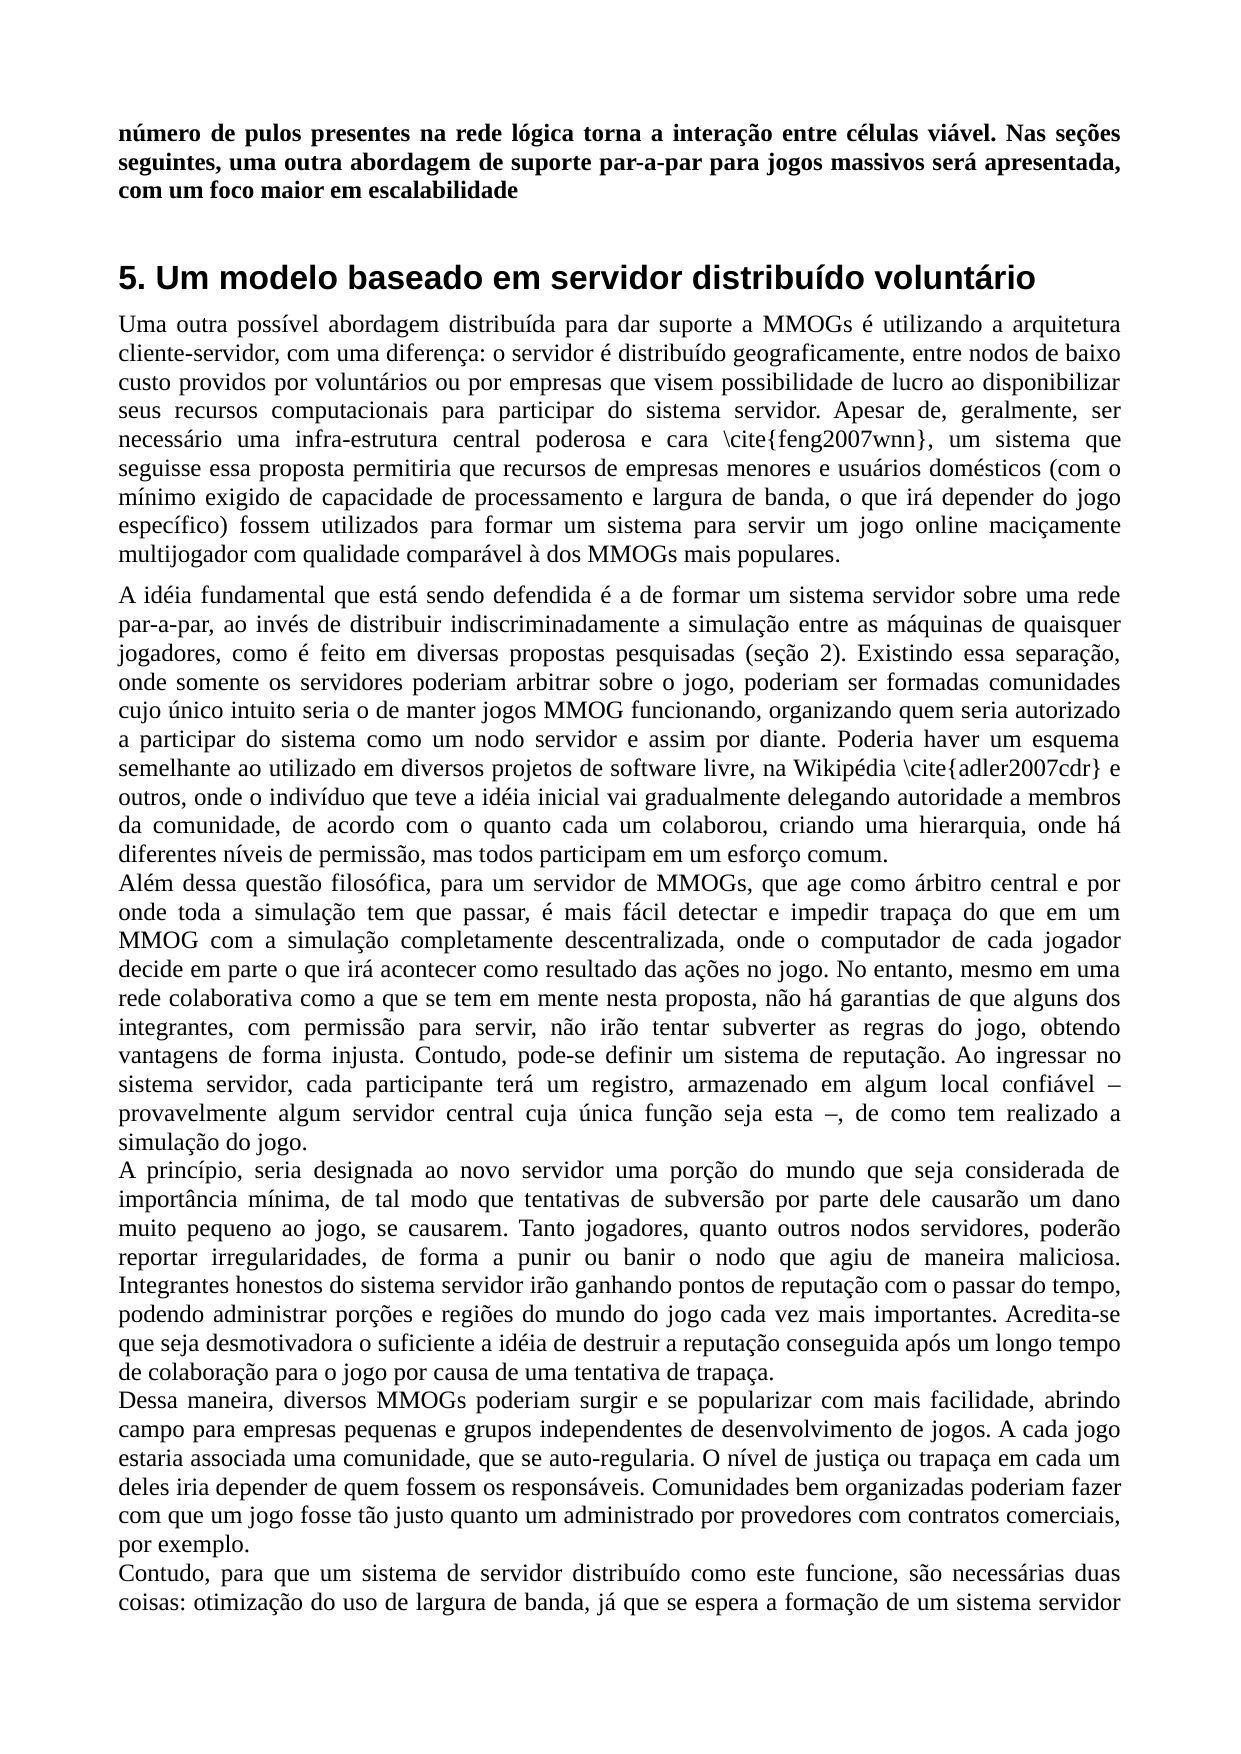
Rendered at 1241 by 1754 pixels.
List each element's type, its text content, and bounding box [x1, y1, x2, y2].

text Além dessa questão filosófica, para um servidor de MMOGs, que age como árbitro central e por onde toda a simulação tem que passar, é mais fácil detectar e impedir trapaça do que em um MMOG com a simulação completamente descentralizada, onde o computador de cada jogador decide em parte o que irá acontecer como resultado das ações no jogo. No entanto, mesmo em uma rede colaborativa como a que se tem em mente nesta proposta, não há garantias de que alguns dos integrantes, com permissão para servir, não irão tentar subverter as regras do jogo, obtendo vantagens de forma injusta. Contudo, pode-se definir um sistema de reputação. Ao ingressar no sistema servidor, cada participante terá um registro, armazenado em algum local confiável – provavelmente algum servidor central cuja única função seja esta –, de como tem realizado a simulação do jogo. [118, 868, 1122, 1156]
text A princípio, seria designada ao novo servidor uma porção do mundo que seja considerada de importância mínima, de tal modo que tentativas de subversão por parte dele causarão um dano muito pequeno ao jogo, se causarem. Tanto jogadores, quanto outros nodos servidores, poderão reportar irregularidades, de forma a punir ou banir o nodo que agiu de maneira maliciosa. Integrantes honestos do sistema servidor irão ganhando pontos de reputação com o passar do tempo, podendo administrar porções e regiões do mundo do jogo cada vez mais importantes. Acredita-se que seja desmotivadora o suficiente a idéia de destruir a reputação conseguida após um longo tempo de colaboração para o jogo por causa de uma tentativa de trapaça. [118, 1156, 1122, 1386]
text Uma outra possível abordagem distribuída para dar suporte a MMOGs é utilizando a arquitetura cliente-servidor, com uma diferença: o servidor é distribuído geograficamente, entre nodos de baixo custo providos por voluntários ou por empresas que visem possibilidade de lucro ao disponibilizar seus recursos computacionais para participar do sistema servidor. Apesar de, geralmente, ser necessário uma infra-estrutura central poderosa e cara \cite{feng2007wnn}, um sistema que seguisse essa proposta permitiria que recursos de empresas menores e usuários domésticos (com o mínimo exigido de capacidade de processamento e largura de banda, o que irá depender do jogo específico) fossem utilizados para formar um sistema para servir um jogo online maciçamente multijogador com qualidade comparável à dos MMOGs mais populares. [118, 309, 1122, 568]
text número de pulos presentes na rede lógica torna a interação entre células viável. Nas seções seguintes, uma outra abordagem de suporte par-a-par para jogos massivos será apresentada, com um foco maior em escalabilidade [118, 118, 1122, 204]
subtitle 5. Um modelo baseado em servidor distribuído voluntário [118, 258, 1122, 297]
text Contudo, para que um sistema de servidor distribuído como este funcione, são necessárias duas coisas: otimização do uso de largura de banda, já que se espera a formação de um sistema servidor [118, 1558, 1122, 1616]
text A idéia fundamental que está sendo defendida é a de formar um sistema servidor sobre uma rede par-a-par, ao invés de distribuir indiscriminadamente a simulação entre as máquinas de quaisquer jogadores, como é feito em diversas propostas pesquisadas (seção 2). Existindo essa separação, onde somente os servidores poderiam arbitrar sobre o jogo, poderiam ser formadas comunidades cujo único intuito seria o de manter jogos MMOG funcionando, organizando quem seria autorizado a participar do sistema como um nodo servidor e assim por diante. Poderia haver um esquema semelhante ao utilizado em diversos projetos de software livre, na Wikipédia \cite{adler2007cdr} e outros, onde o indivíduo que teve a idéia inicial vai gradualmente delegando autoridade a membros da comunidade, de acordo com o quanto cada um colaborou, criando uma hierarquia, onde há diferentes níveis de permissão, mas todos participam em um esforço comum. [118, 581, 1122, 868]
text Dessa maneira, diversos MMOGs poderiam surgir e se popularizar com mais facilidade, abrindo campo para empresas pequenas e grupos independentes de desenvolvimento de jogos. A cada jogo estaria associada uma comunidade, que se auto-regularia. O nível de justiça ou trapaça em cada um deles iria depender de quem fossem os responsáveis. Comunidades bem organizadas poderiam fazer com que um jogo fosse tão justo quanto um administrado por provedores com contratos comerciais, por exemplo. [118, 1386, 1122, 1558]
